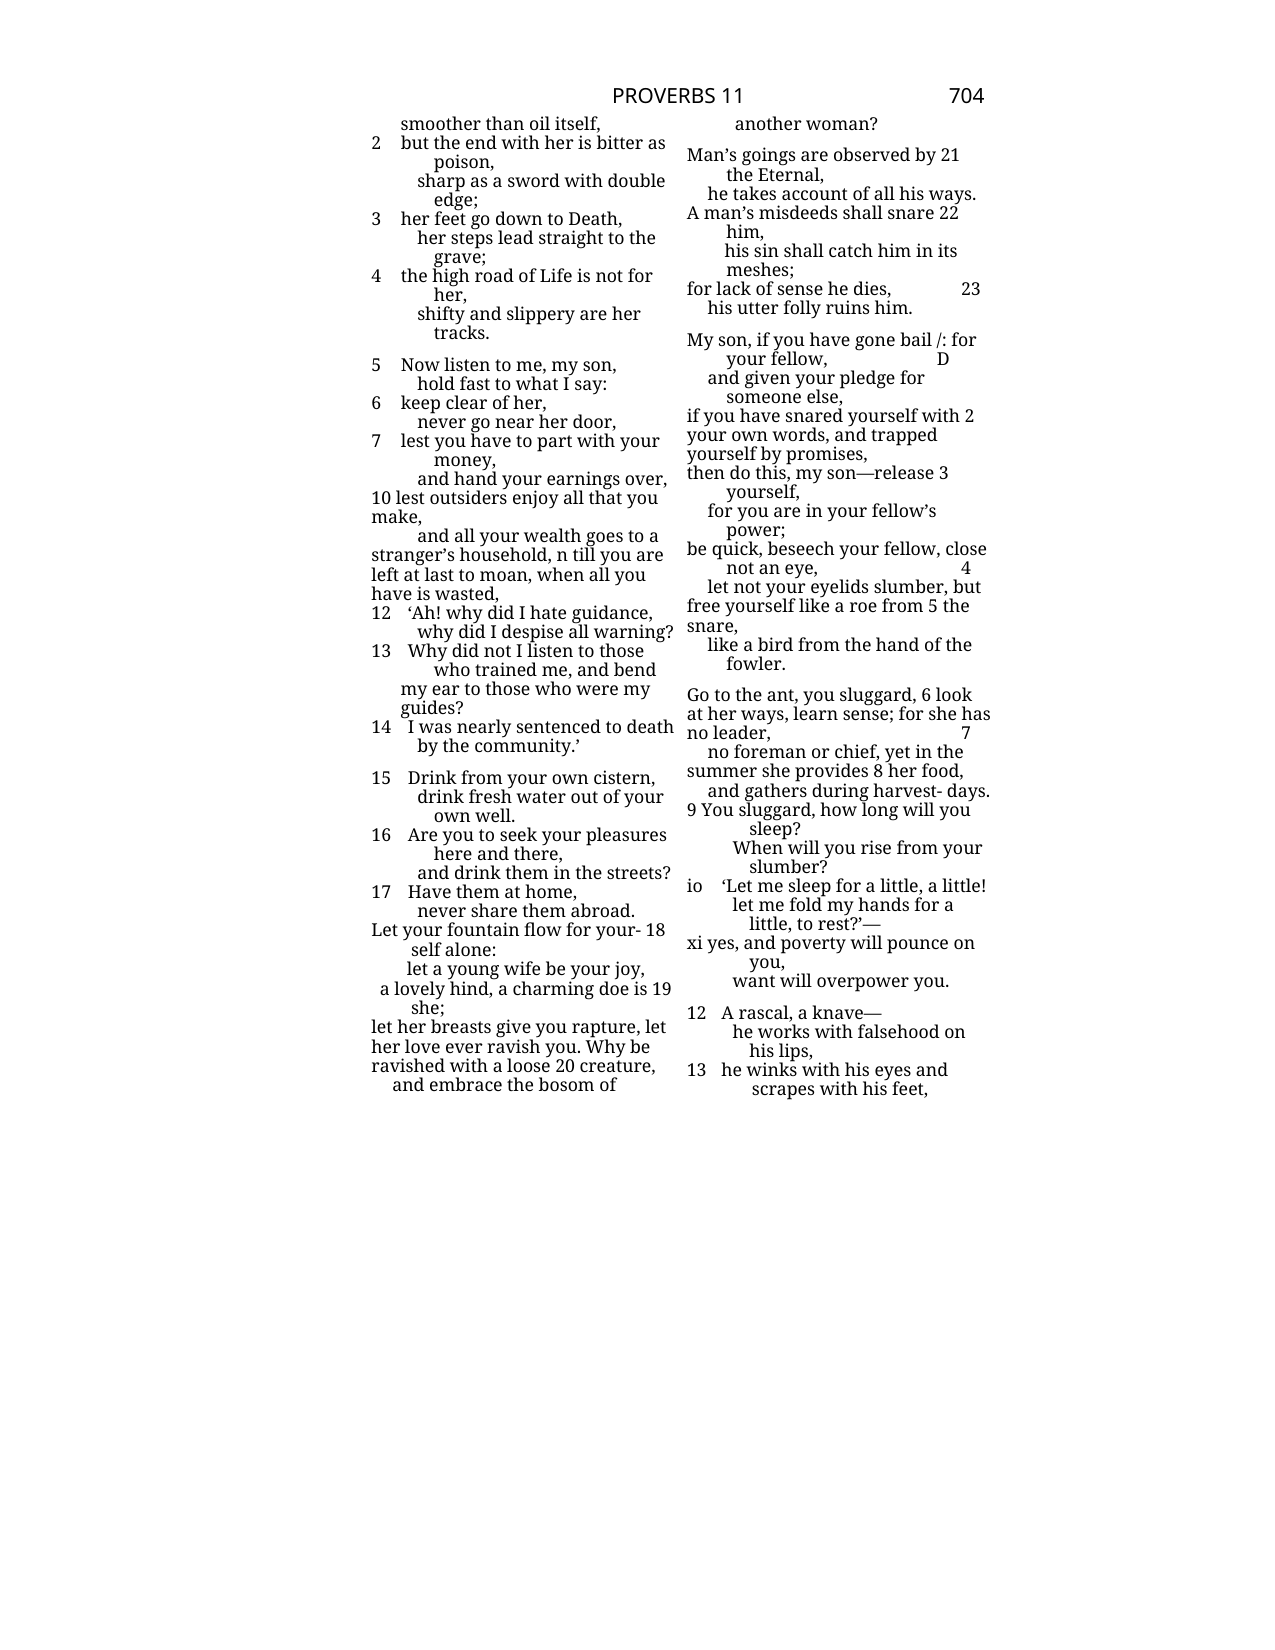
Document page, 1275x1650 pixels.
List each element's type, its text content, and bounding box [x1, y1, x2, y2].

text let her breasts give you rapture, let her love ever ravish you. Why be ravished with a loose 20 creature, [371, 1019, 676, 1076]
text her steps lead straight to the grave; [417, 229, 676, 267]
text and drink them in the streets? [417, 864, 676, 883]
text smoother than oil itself, [400, 115, 676, 134]
text let a young wife be your joy, a lovely hind, a charming doe is 19 [375, 960, 676, 999]
text he takes account of all his ways. [707, 185, 991, 204]
text drink fresh water out of your own well. [417, 788, 676, 826]
text another woman? [707, 115, 991, 134]
text his sin shall catch him in its [691, 242, 991, 261]
text xi yes, and poverty will pounce on you, [687, 934, 991, 972]
text hold fast to what I say: [417, 375, 676, 394]
text My son, if you have gone bail /: for your fellow, D [687, 331, 991, 369]
text be quick, beseech your fellow, close not an eye, 4 [687, 541, 991, 579]
text let me fold my hands for a little, to rest?’— [732, 896, 991, 934]
list Why did not I listen to those [371, 642, 676, 661]
text Let your fountain flow for your- 18 self alone: [371, 921, 676, 960]
list Now listen to me, my son, [371, 356, 676, 375]
text then do this, my son—release 3 yourself, [687, 464, 991, 502]
text shifty and slippery are her tracks. [417, 305, 676, 343]
text never go near her door, [417, 413, 676, 432]
text who trained me, and bend my ear to those who were my guides? [400, 661, 676, 718]
list ‘Ah! why did I hate guidance, [371, 604, 676, 623]
text and all your wealth goes to a stranger’s household, n till you are left at last to moan, when all you have is wasted, [371, 528, 676, 604]
text by the community.’ [417, 737, 676, 756]
list keep clear of her, [371, 394, 676, 413]
list Have them at home, [371, 883, 676, 902]
text no foreman or chief, yet in the summer she provides 8 her food, [687, 744, 991, 782]
text here and there, [400, 845, 676, 864]
text poison, [400, 153, 676, 172]
text want will overpower you. [732, 972, 991, 991]
text and hand your earnings over, 10 lest outsiders enjoy all that you make, [371, 470, 676, 528]
list Drink from your own cistern, [371, 769, 676, 788]
text for you are in your fellow’s power; [707, 502, 991, 541]
text if you have snared yourself with 2 your own words, and trapped yourself by promises, [687, 407, 991, 464]
text sharp as a sword with double edge; [417, 172, 676, 210]
text her, [400, 286, 676, 305]
text never share them abroad. [417, 902, 676, 921]
text meshes; [726, 261, 991, 280]
text she; [411, 999, 676, 1019]
text his utter folly ruins him. [707, 299, 991, 318]
text and given your pledge for someone else, [707, 369, 991, 407]
text When will you rise from your slumber? [732, 839, 991, 877]
text Go to the ant, you sluggard, 6 look at her ways, learn sense; for she has no leader, 7 [687, 686, 991, 744]
list I was nearly sentenced to death [371, 718, 676, 737]
text like a bird from the hand of the fowler. [707, 636, 991, 674]
text scrapes with his feet, [689, 1080, 991, 1099]
list lest you have to part with your [371, 432, 676, 451]
text why did I despise all warning? [417, 623, 676, 642]
text io ‘Let me sleep for a little, a little! [687, 877, 991, 896]
list Are you to seek your pleasures [371, 826, 676, 845]
text 9 You sluggard, how long will you sleep? [687, 801, 991, 839]
list A rascal, a knave— [687, 1004, 991, 1023]
text and gathers during harvest- days. [707, 782, 991, 801]
text money, [400, 451, 676, 470]
text let not your eyelids slumber, but free yourself like a roe from 5 the snare, [687, 579, 991, 636]
text for lack of sense he dies, 23 [687, 280, 991, 299]
list the high road of Life is not for [371, 267, 676, 286]
text A man’s misdeeds shall snare 22 him, [687, 204, 991, 242]
text and embrace the bosom of [392, 1076, 676, 1095]
text he works with falsehood on his lips, [732, 1023, 991, 1061]
text Man’s goings are observed by 21 the Eternal, [687, 146, 991, 185]
list he winks with his eyes and [687, 1061, 991, 1080]
list but the end with her is bitter as [371, 134, 676, 153]
list her feet go down to Death, [371, 210, 676, 229]
